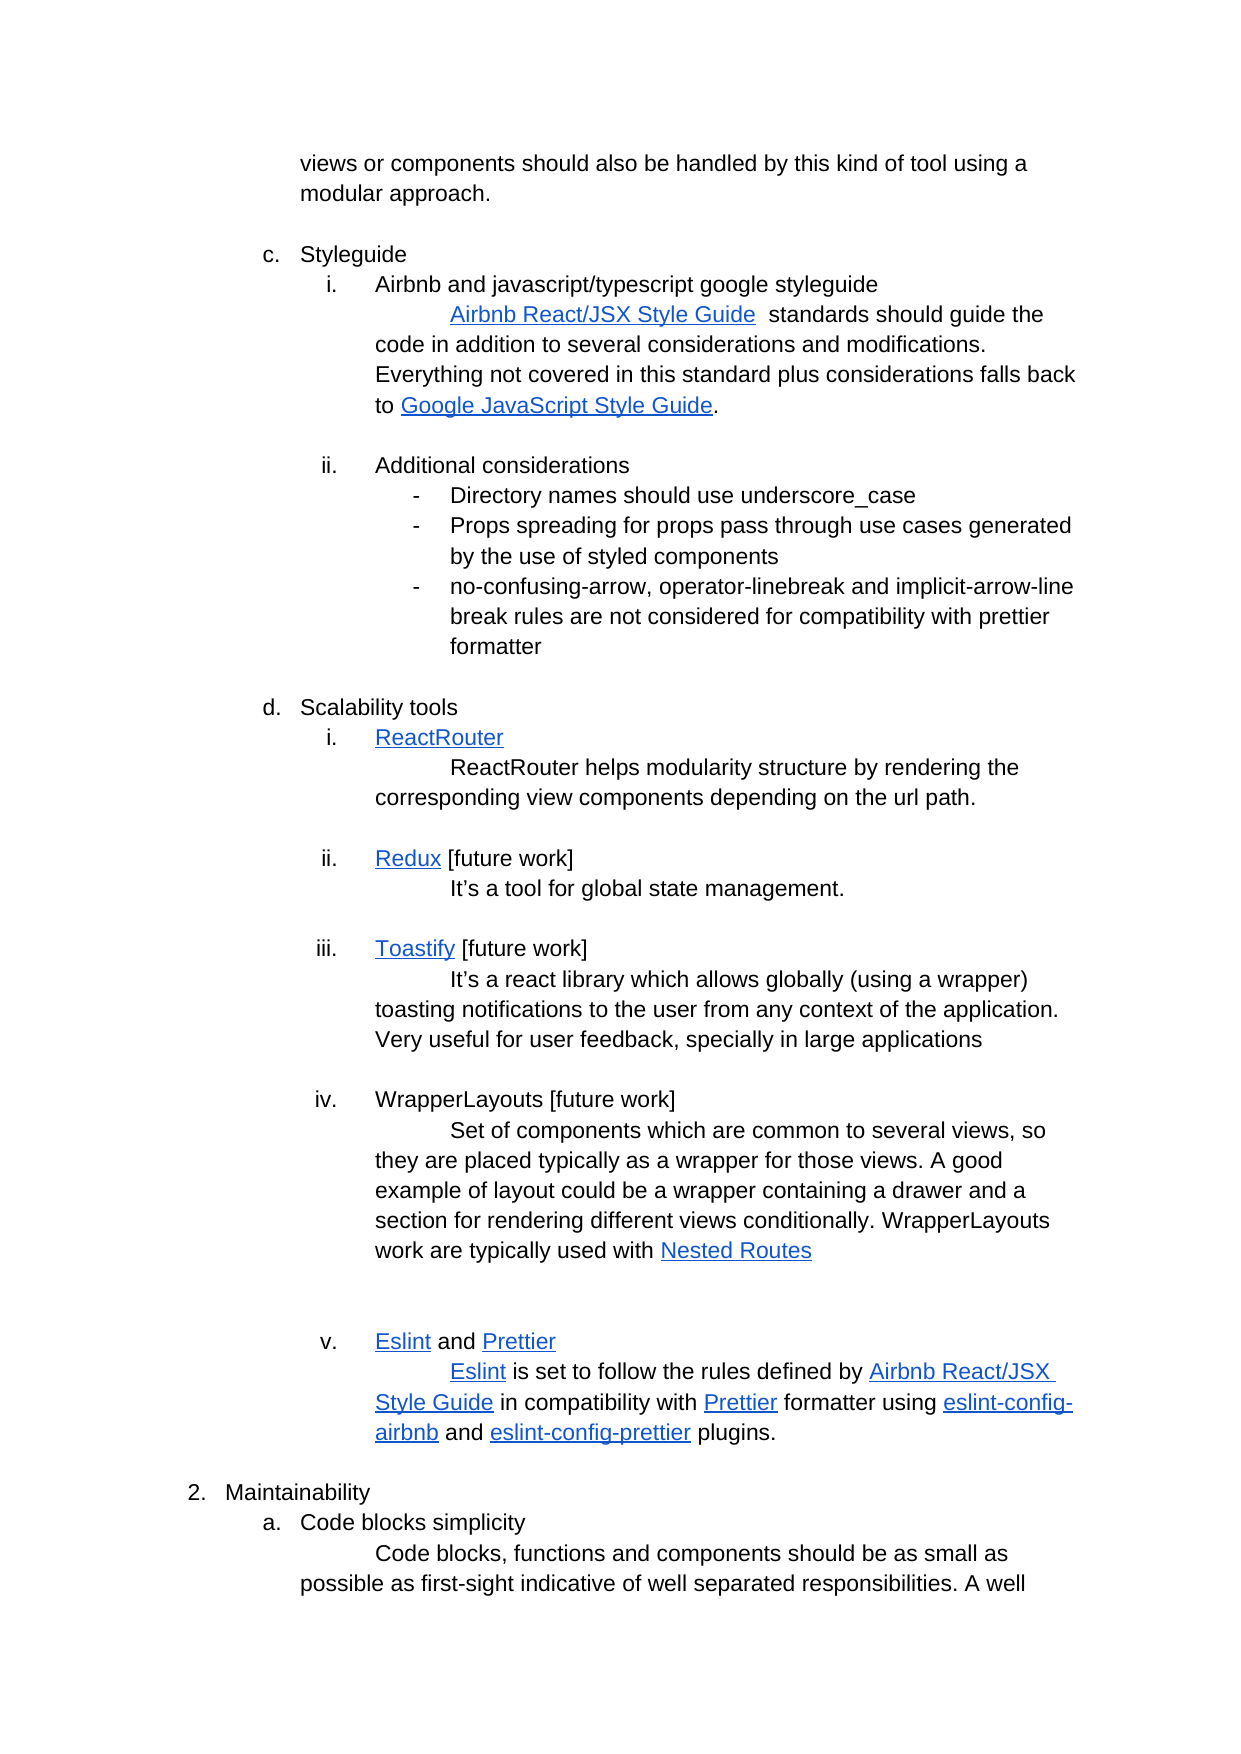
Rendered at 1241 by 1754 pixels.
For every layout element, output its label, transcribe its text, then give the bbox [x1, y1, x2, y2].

text Airbnb React/JSX Style Guide standards should guide the code in addition to several considerations and modifications. Everything not covered in this standard plus considerations falls back to Google JavaScript Style Guide. [375, 301, 1090, 418]
text views or components should also be handled by this kind of tool using a modular approach. [300, 150, 1090, 207]
list Airbnb and javascript/typescript google styleguide [337, 271, 1090, 297]
text Eslint is set to follow the rules defined by Airbnb React/JSX Style Guide in compatibility with Prettier formatter using eslint-config-airbnb and eslint-config-prettier plugins. [375, 1358, 1090, 1445]
list Toastify [future work] [337, 935, 1090, 962]
list Eslint and Prettier [337, 1328, 1090, 1354]
list Redux [future work] [337, 845, 1090, 871]
text Set of components which are common to several views, so they are placed typically as a wrapper for those views. A good example of layout could be a wrapper containing a drawer and a section for rendering different views conditionally. WrapperLayouts work are typically used with Nested Routes [375, 1117, 1090, 1264]
list Additional considerations [337, 452, 1090, 478]
list Styleguide [262, 241, 1090, 267]
list no-confusing-arrow, operator-linebreak and implicit-arrow-line break rules are not considered for compatibility with prettier formatter [412, 573, 1090, 660]
list Scalability tools [262, 694, 1090, 720]
text ReactRouter helps modularity structure by rendering the corresponding view components depending on the url path. [375, 754, 1090, 811]
list ReactRouter [337, 724, 1090, 750]
text It’s a tool for global state management. [375, 875, 1090, 901]
list Directory names should use underscore_case [412, 482, 1090, 509]
text Code blocks, functions and components should be as small as possible as first-sight indicative of well separated responsibilities. A well [300, 1539, 1090, 1596]
list Code blocks simplicity [262, 1509, 1090, 1536]
list WrapperLayouts [future work] [337, 1086, 1090, 1113]
list Maintainability [187, 1479, 1090, 1506]
list Props spreading for props pass through use cases generated by the use of styled components [412, 512, 1090, 569]
text It’s a react library which allows globally (using a wrapper) toasting notifications to the user from any context of the application. Very useful for user feedback, specially in large applications [375, 966, 1090, 1052]
